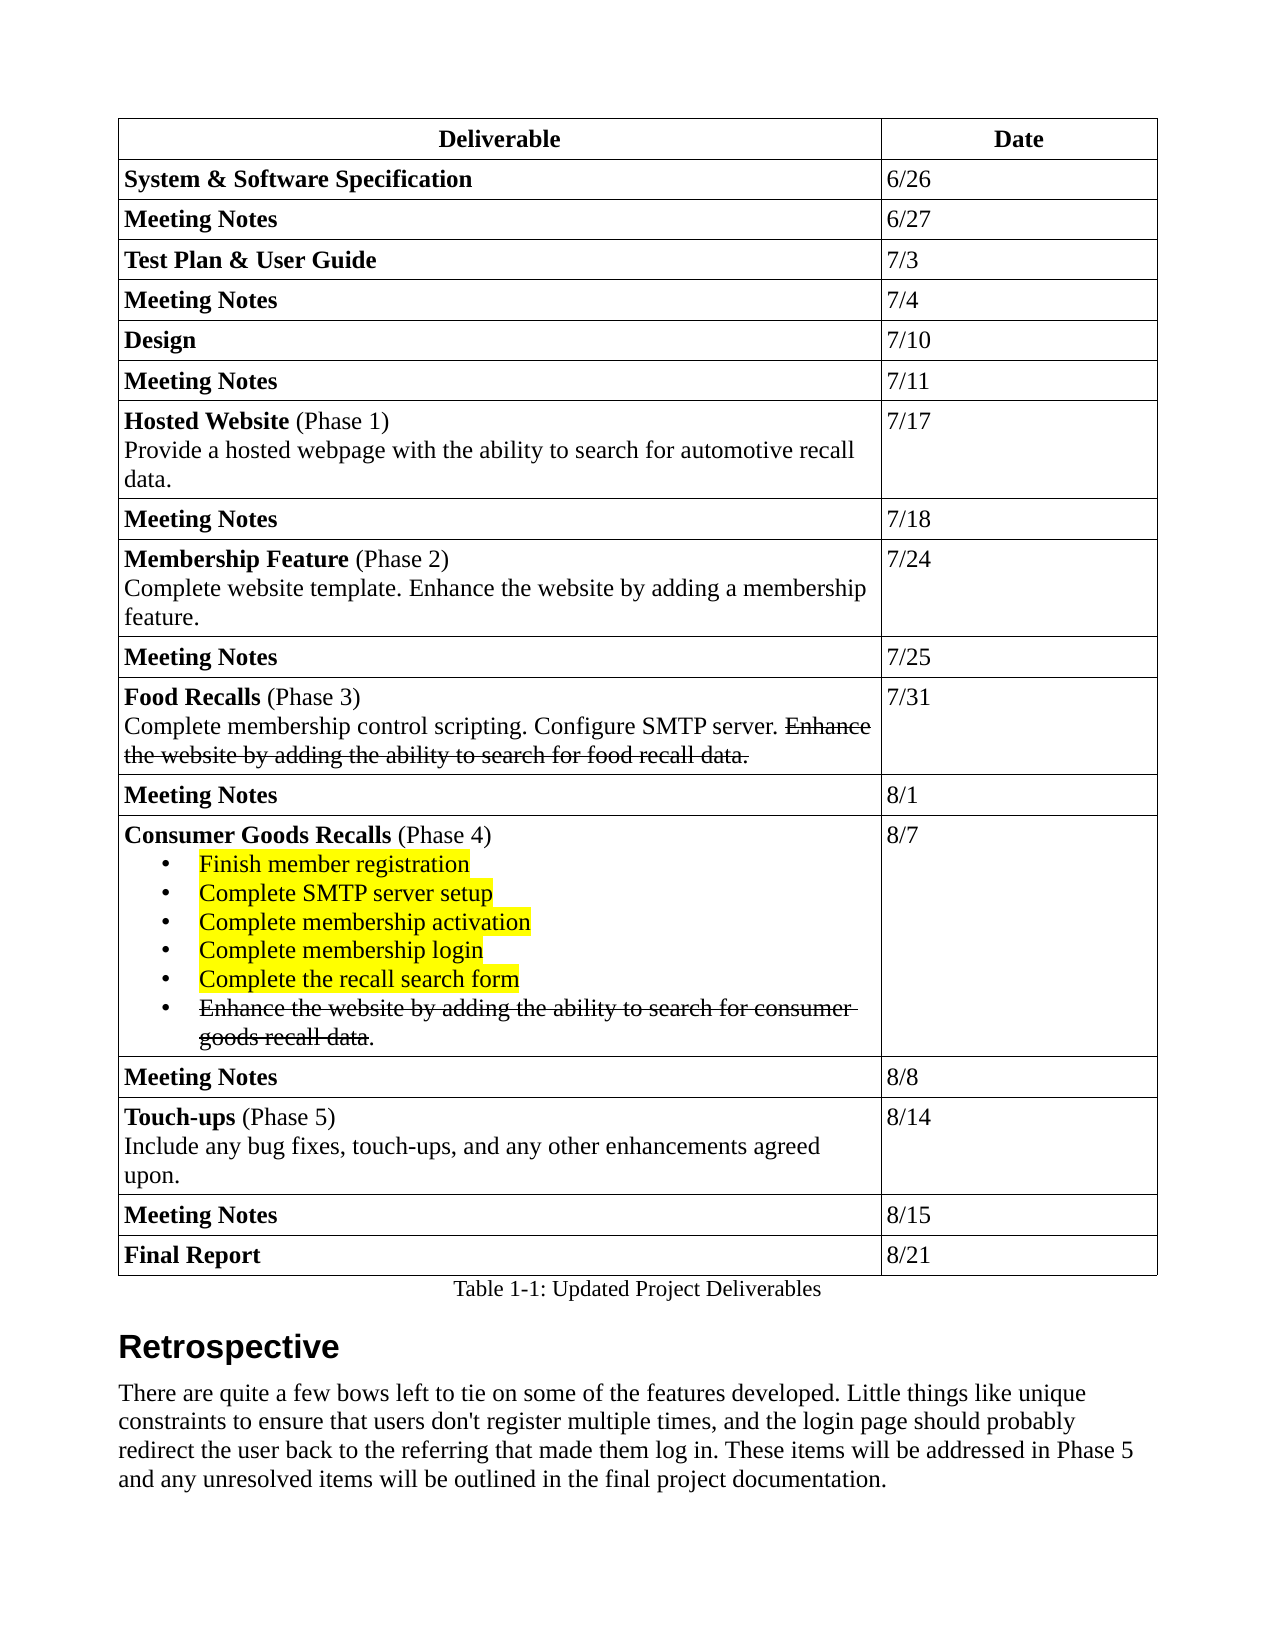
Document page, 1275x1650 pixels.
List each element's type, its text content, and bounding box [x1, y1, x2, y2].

table_cell 7/4 [882, 280, 1157, 320]
table_cell Hosted Website (Phase 1) Provide a hosted webpage with the ability to search for automotive recall data. [119, 401, 881, 498]
table_cell System & Software Specification [119, 160, 881, 199]
table_cell 7/31 [882, 678, 1157, 774]
table_cell Meeting Notes [119, 1195, 881, 1235]
table_cell Meeting Notes [119, 637, 881, 677]
table_cell Design [119, 321, 881, 360]
table_cell 8/15 [882, 1195, 1157, 1235]
table_cell 7/25 [882, 637, 1157, 677]
table_cell 6/26 [882, 160, 1157, 199]
table_cell Membership Feature (Phase 2) Complete website template. Enhance the website by adding a membership feature. [119, 540, 881, 636]
table_cell 8/7 [882, 816, 1157, 1056]
table_cell Consumer Goods Recalls (Phase 4) Finish member registration Complete SMTP server setup Complete membership activation Complete membership login Complete the recall search form Enhance the website by adding the ability to search for consumer goods recall data. [119, 816, 881, 1056]
table_cell Meeting Notes [119, 200, 881, 239]
table_cell Meeting Notes [119, 280, 881, 320]
text There are quite a few bows left to tie on some of the features developed. Little things like unique constraints to ensure that users don't register multiple times, and the login page should probably redirect the user back to the referring that made them log in. These items will be addressed in Phase 5 and any unresolved items will be outlined in the final project documentation. [118, 1378, 1157, 1493]
table_cell Meeting Notes [119, 775, 881, 815]
table_header Date [882, 119, 1157, 158]
text Table 1-1: Updated Project Deliverables [118, 1276, 1157, 1301]
table_cell Test Plan & User Guide [119, 240, 881, 279]
table_cell Meeting Notes [119, 1057, 881, 1097]
subtitle Retrospective [118, 1326, 1157, 1365]
table_cell Final Report [119, 1236, 881, 1275]
table_cell 7/17 [882, 401, 1157, 498]
table_cell 8/1 [882, 775, 1157, 815]
table_cell 8/14 [882, 1098, 1157, 1194]
table_cell 8/8 [882, 1057, 1157, 1097]
table_cell Touch-ups (Phase 5) Include any bug fixes, touch-ups, and any other enhancements agreed upon. [119, 1098, 881, 1194]
table_cell 7/3 [882, 240, 1157, 279]
table_cell 7/24 [882, 540, 1157, 636]
table_cell 6/27 [882, 200, 1157, 239]
table_header Deliverable [119, 119, 881, 158]
table_cell 7/18 [882, 499, 1157, 538]
table_cell 7/11 [882, 361, 1157, 400]
table_cell Food Recalls (Phase 3) Complete membership control scripting. Configure SMTP server. Enhance the website by adding the ability to search for food recall data. [119, 678, 881, 774]
table_cell Meeting Notes [119, 499, 881, 538]
table_cell 7/10 [882, 321, 1157, 360]
table_cell 8/21 [882, 1236, 1157, 1275]
table_cell Meeting Notes [119, 361, 881, 400]
